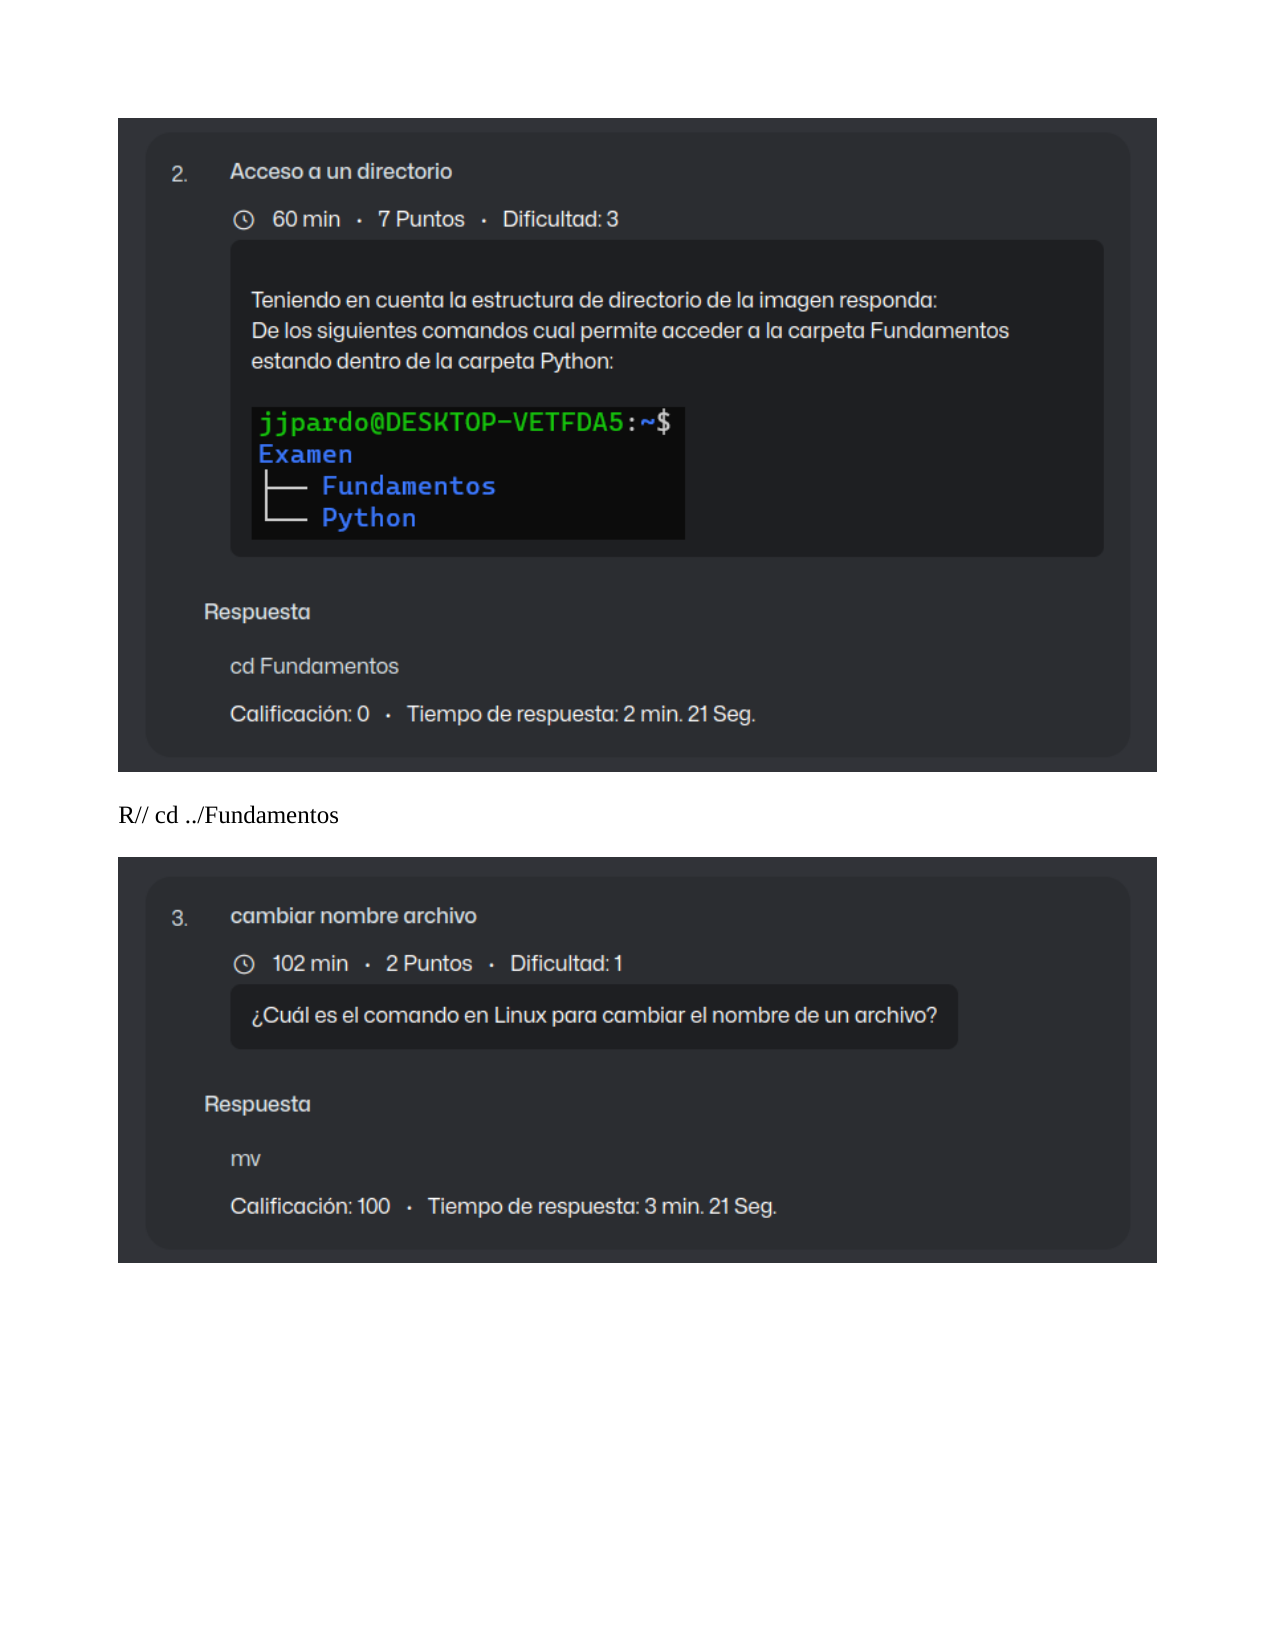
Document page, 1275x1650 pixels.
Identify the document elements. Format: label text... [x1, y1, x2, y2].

picture [118, 857, 1157, 1263]
text R// cd ../Fundamentos [118, 800, 1157, 829]
picture [118, 118, 1157, 772]
